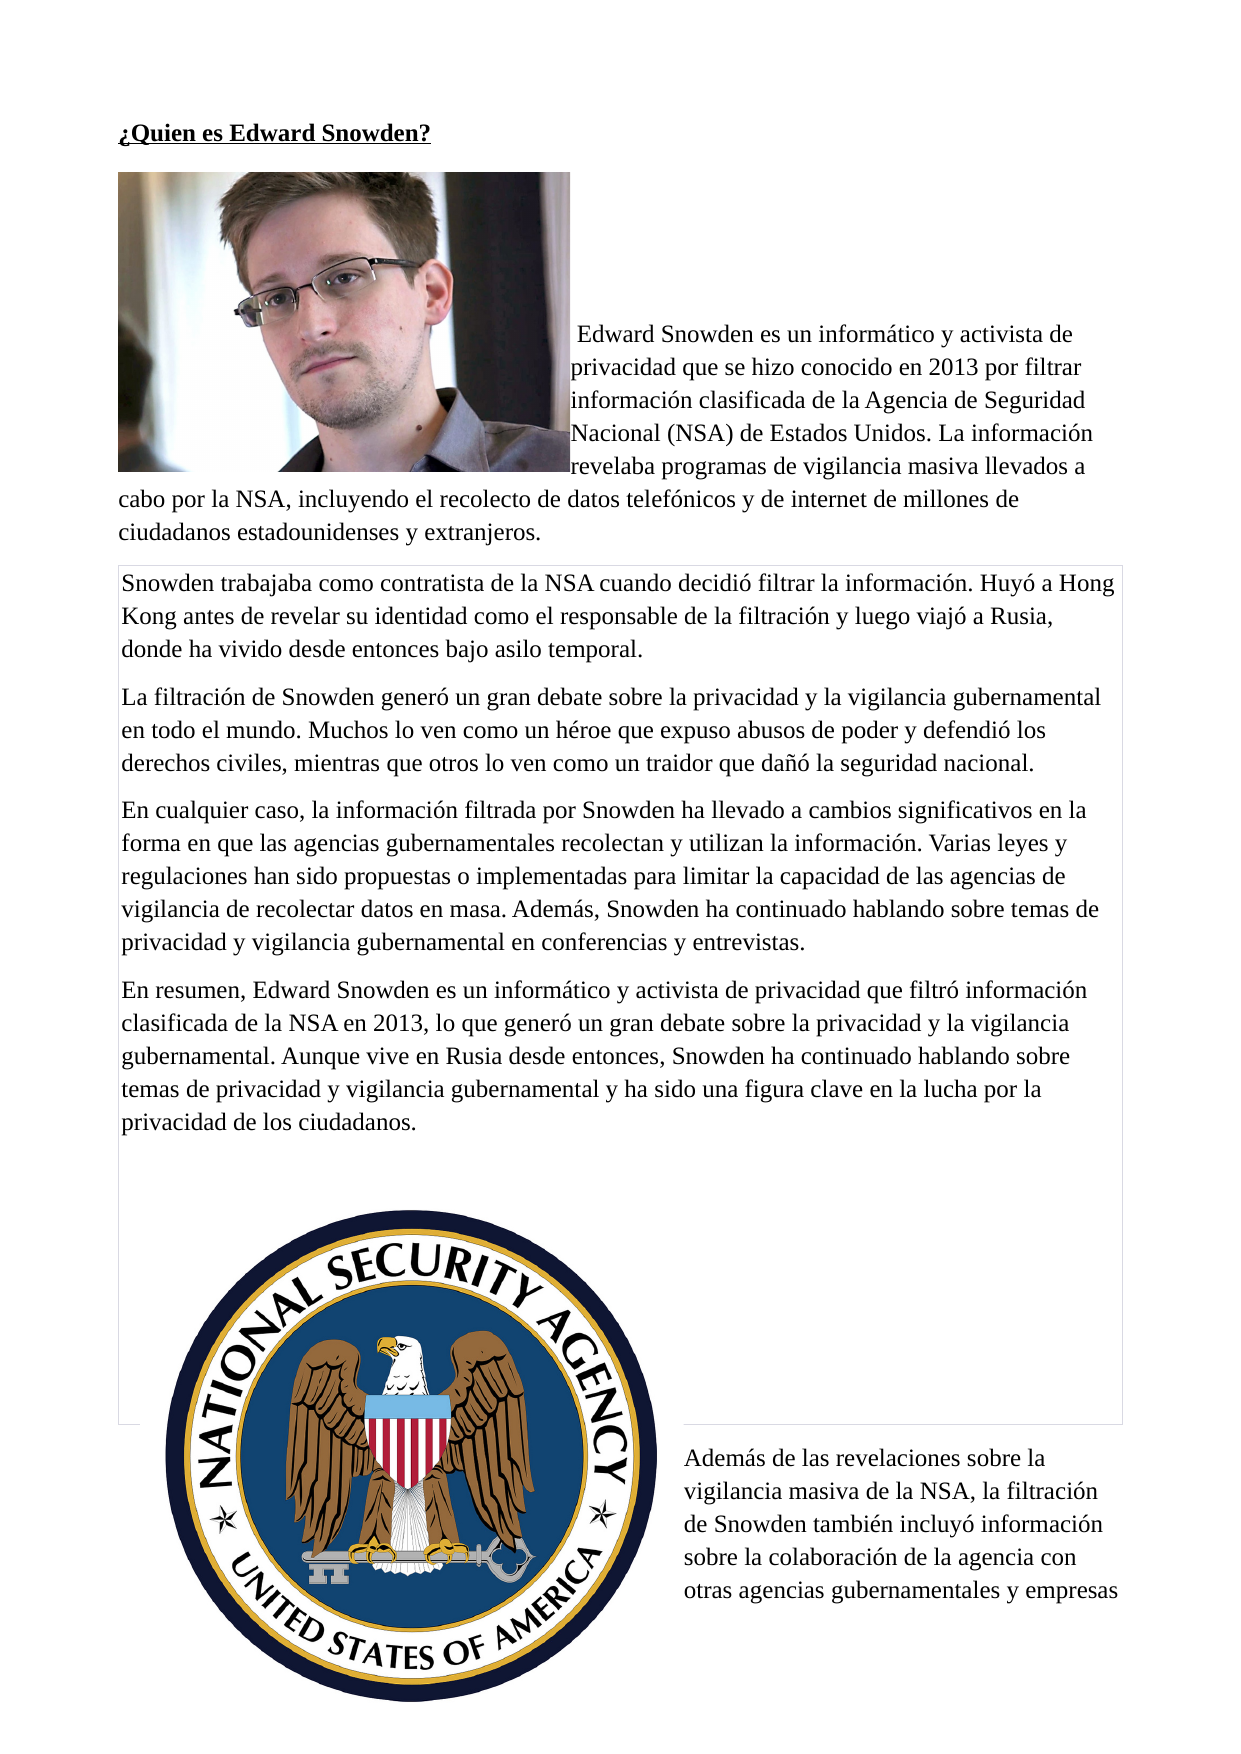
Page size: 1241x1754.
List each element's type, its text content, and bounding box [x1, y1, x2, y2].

picture [140, 1183, 684, 1717]
text La filtración de Snowden generó un gran debate sobre la privacidad y la vigilancia gubernamental en todo el mundo. Muchos lo ven como un héroe que expuso abusos de poder y defendió los derechos civiles, mientras que otros lo ven como un traidor que dañó la seguridad nacional. [119, 679, 1122, 777]
text Snowden trabajaba como contratista de la NSA cuando decidió filtrar la información. Huyó a Hong Kong antes de revelar su identidad como el responsable de la filtración y luego viajó a Rusia, donde ha vivido desde entonces bajo asilo temporal. [119, 566, 1122, 663]
text Además de las revelaciones sobre la vigilancia masiva de la NSA, la filtración de Snowden también incluyó información sobre la colaboración de la agencia con otras agencias gubernamentales y empresas [684, 1443, 1122, 1604]
text En resumen, Edward Snowden es un informático y activista de privacidad que filtró información clasificada de la NSA en 2013, lo que generó un gran debate sobre la privacidad y la vigilancia gubernamental. Aunque vive en Rusia desde entonces, Snowden ha continuado hablando sobre temas de privacidad y vigilancia gubernamental y ha sido una figura clave en la lucha por la privacidad de los ciudadanos. [119, 972, 1122, 1136]
text ¿Quien es Edward Snowden? [118, 118, 1122, 147]
picture [118, 172, 571, 472]
text Edward Snowden es un informático y activista de privacidad que se hizo conocido en 2013 por filtrar información clasificada de la Agencia de Seguridad Nacional (NSA) de Estados Unidos. La información revelaba programas de vigilancia masiva llevados a cabo por la NSA, incluyendo el recolecto de datos telefónicos y de internet de millones de ciudadanos estadounidenses y extranjeros. [118, 319, 1122, 546]
text En cualquier caso, la información filtrada por Snowden ha llevado a cambios significativos en la forma en que las agencias gubernamentales recolectan y utilizan la información. Varias leyes y regulaciones han sido propuestas o implementadas para limitar la capacidad de las agencias de vigilancia de recolectar datos en masa. Además, Snowden ha continuado hablando sobre temas de privacidad y vigilancia gubernamental en conferencias y entrevistas. [119, 792, 1122, 956]
